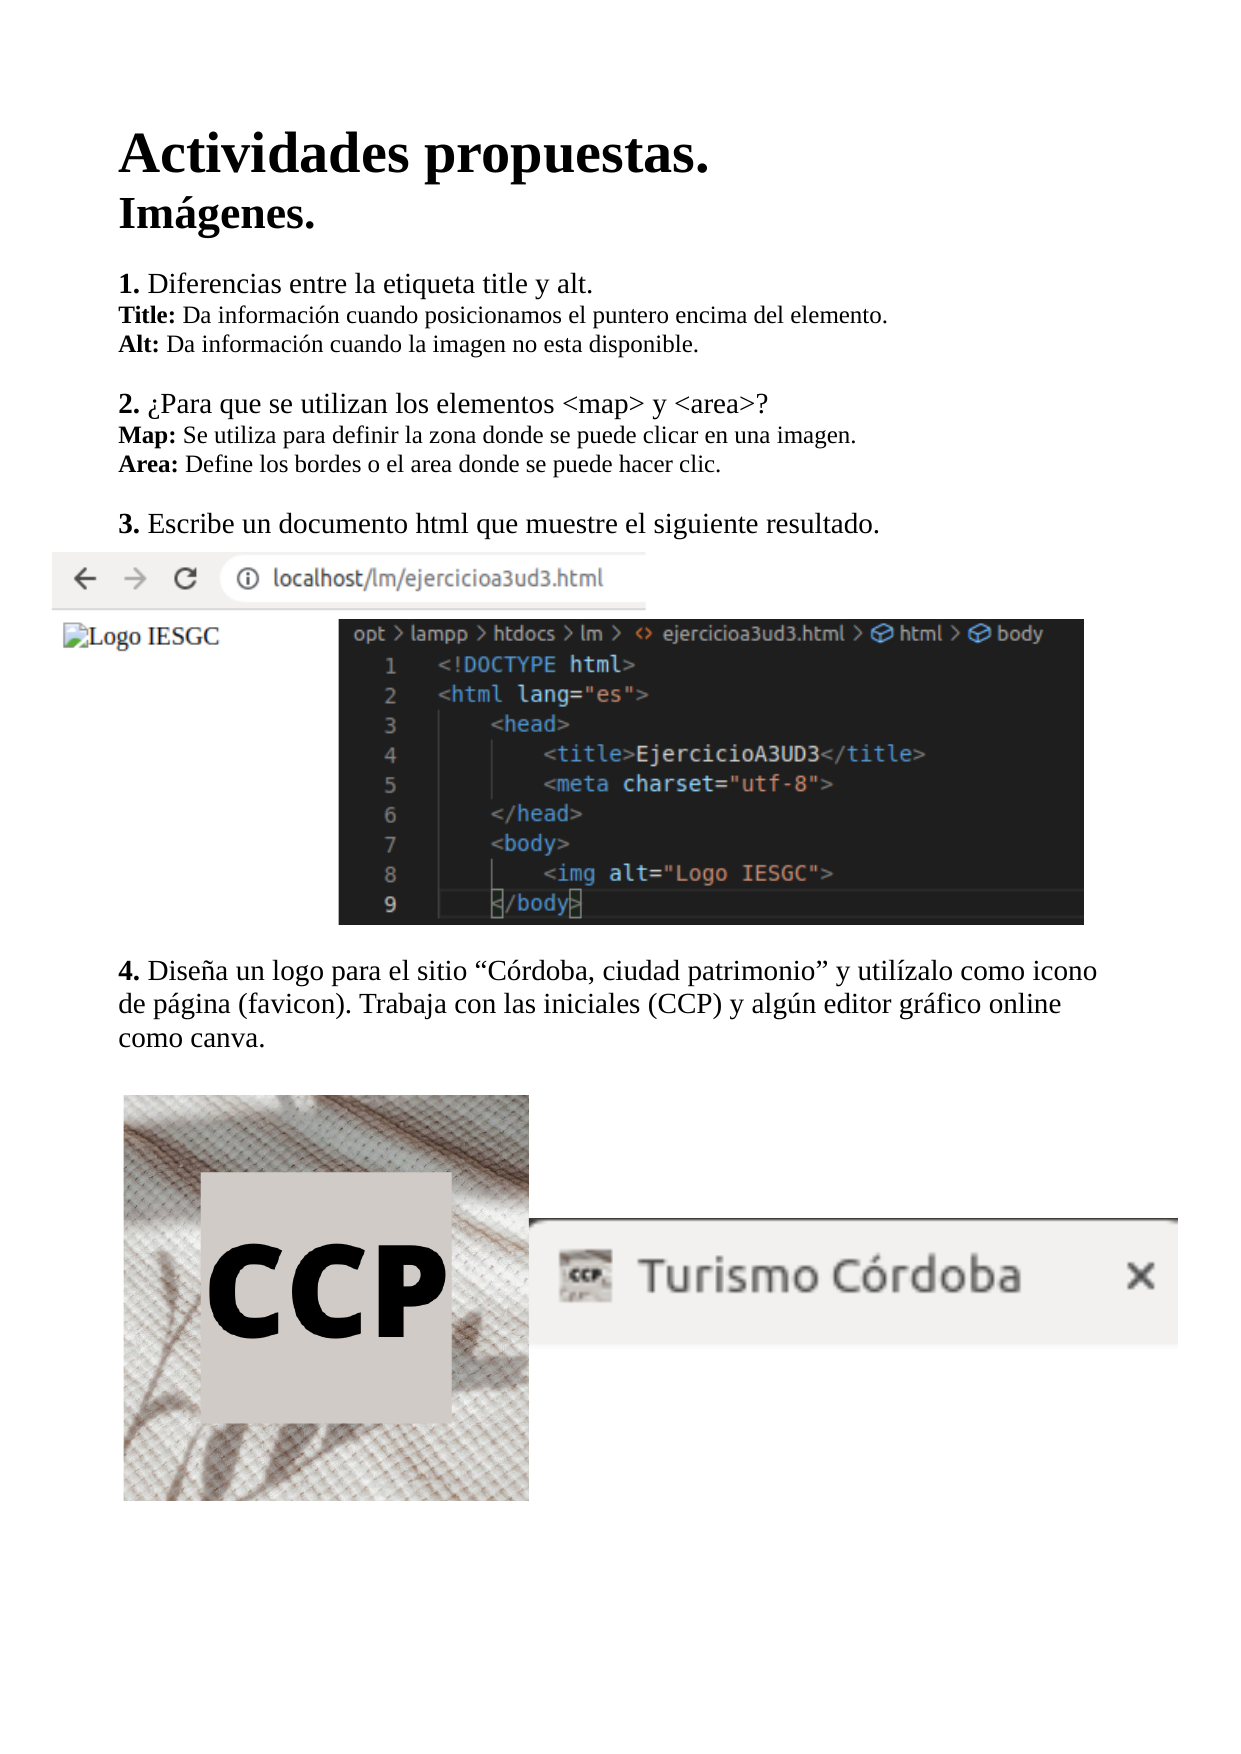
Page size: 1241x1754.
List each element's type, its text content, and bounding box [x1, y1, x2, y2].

text Area: Define los bordes o el area donde se puede hacer clic. [118, 449, 1122, 477]
text 2. ¿Para que se utilizan los elementos <map> y <area>? [118, 386, 1122, 420]
text 3. Escribe un documento html que muestre el siguiente resultado. [118, 506, 1122, 540]
picture [123, 1095, 1178, 1501]
text Imágenes. [118, 185, 1122, 238]
text Alt: Da información cuando la imagen no esta disponible. [118, 329, 1122, 358]
text Actividades propuestas. [118, 118, 1122, 185]
text Title: Da información cuando posicionamos el puntero encima del elemento. [118, 300, 1122, 329]
text 4. Diseña un logo para el sitio “Córdoba, ciudad patrimonio” y utilízalo como icono de página (favicon). Trabaja con las iniciales (CCP) y algún editor gráfico online como canva. [118, 953, 1122, 1053]
picture [51, 552, 1084, 925]
text 1. Diferencias entre la etiqueta title y alt. [118, 267, 1122, 300]
text Map: Se utiliza para definir la zona donde se puede clicar en una imagen. [118, 420, 1122, 449]
